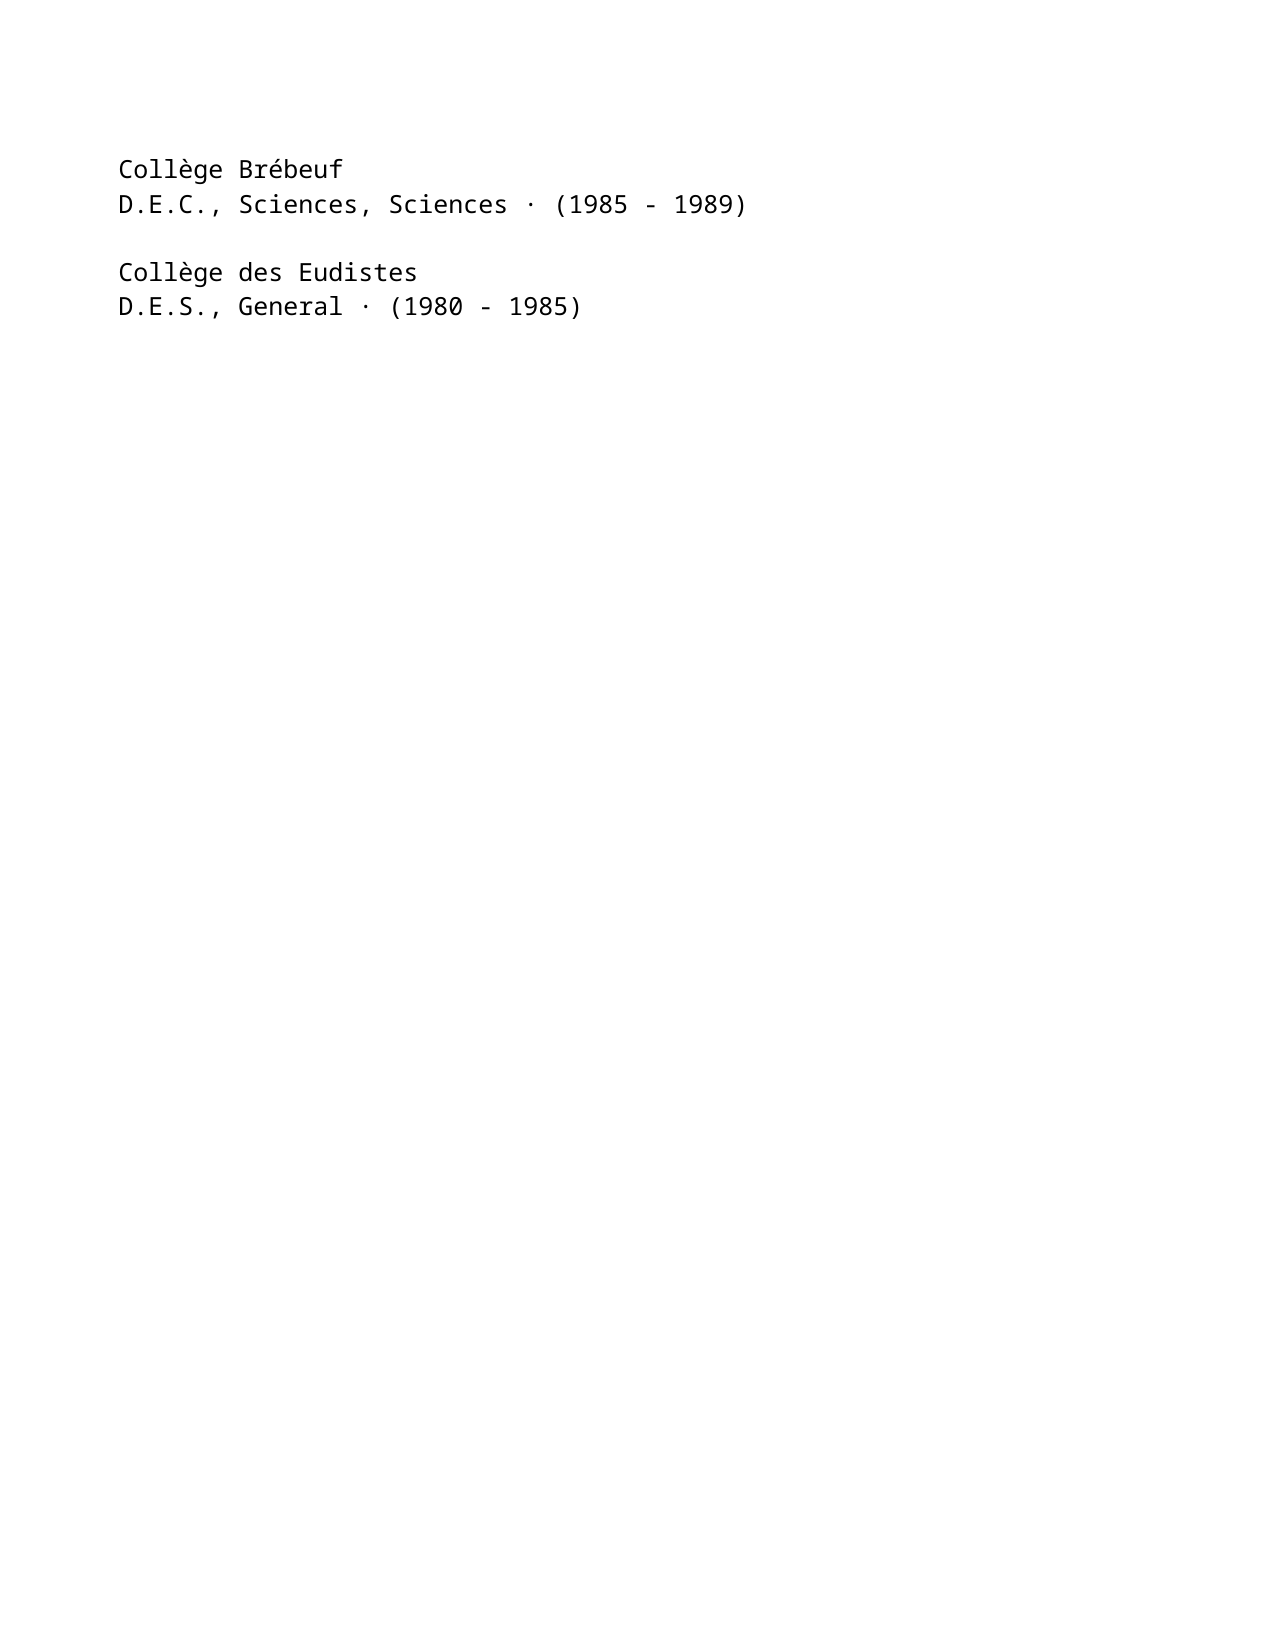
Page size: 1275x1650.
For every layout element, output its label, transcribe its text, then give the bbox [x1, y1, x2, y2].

text Collège Brébeuf D.E.C., Sciences, Sciences · (1985 - 1989) [118, 152, 1157, 254]
text [118, 118, 1157, 152]
text Collège des Eudistes D.E.S., General · (1980 - 1985) [118, 254, 1157, 357]
